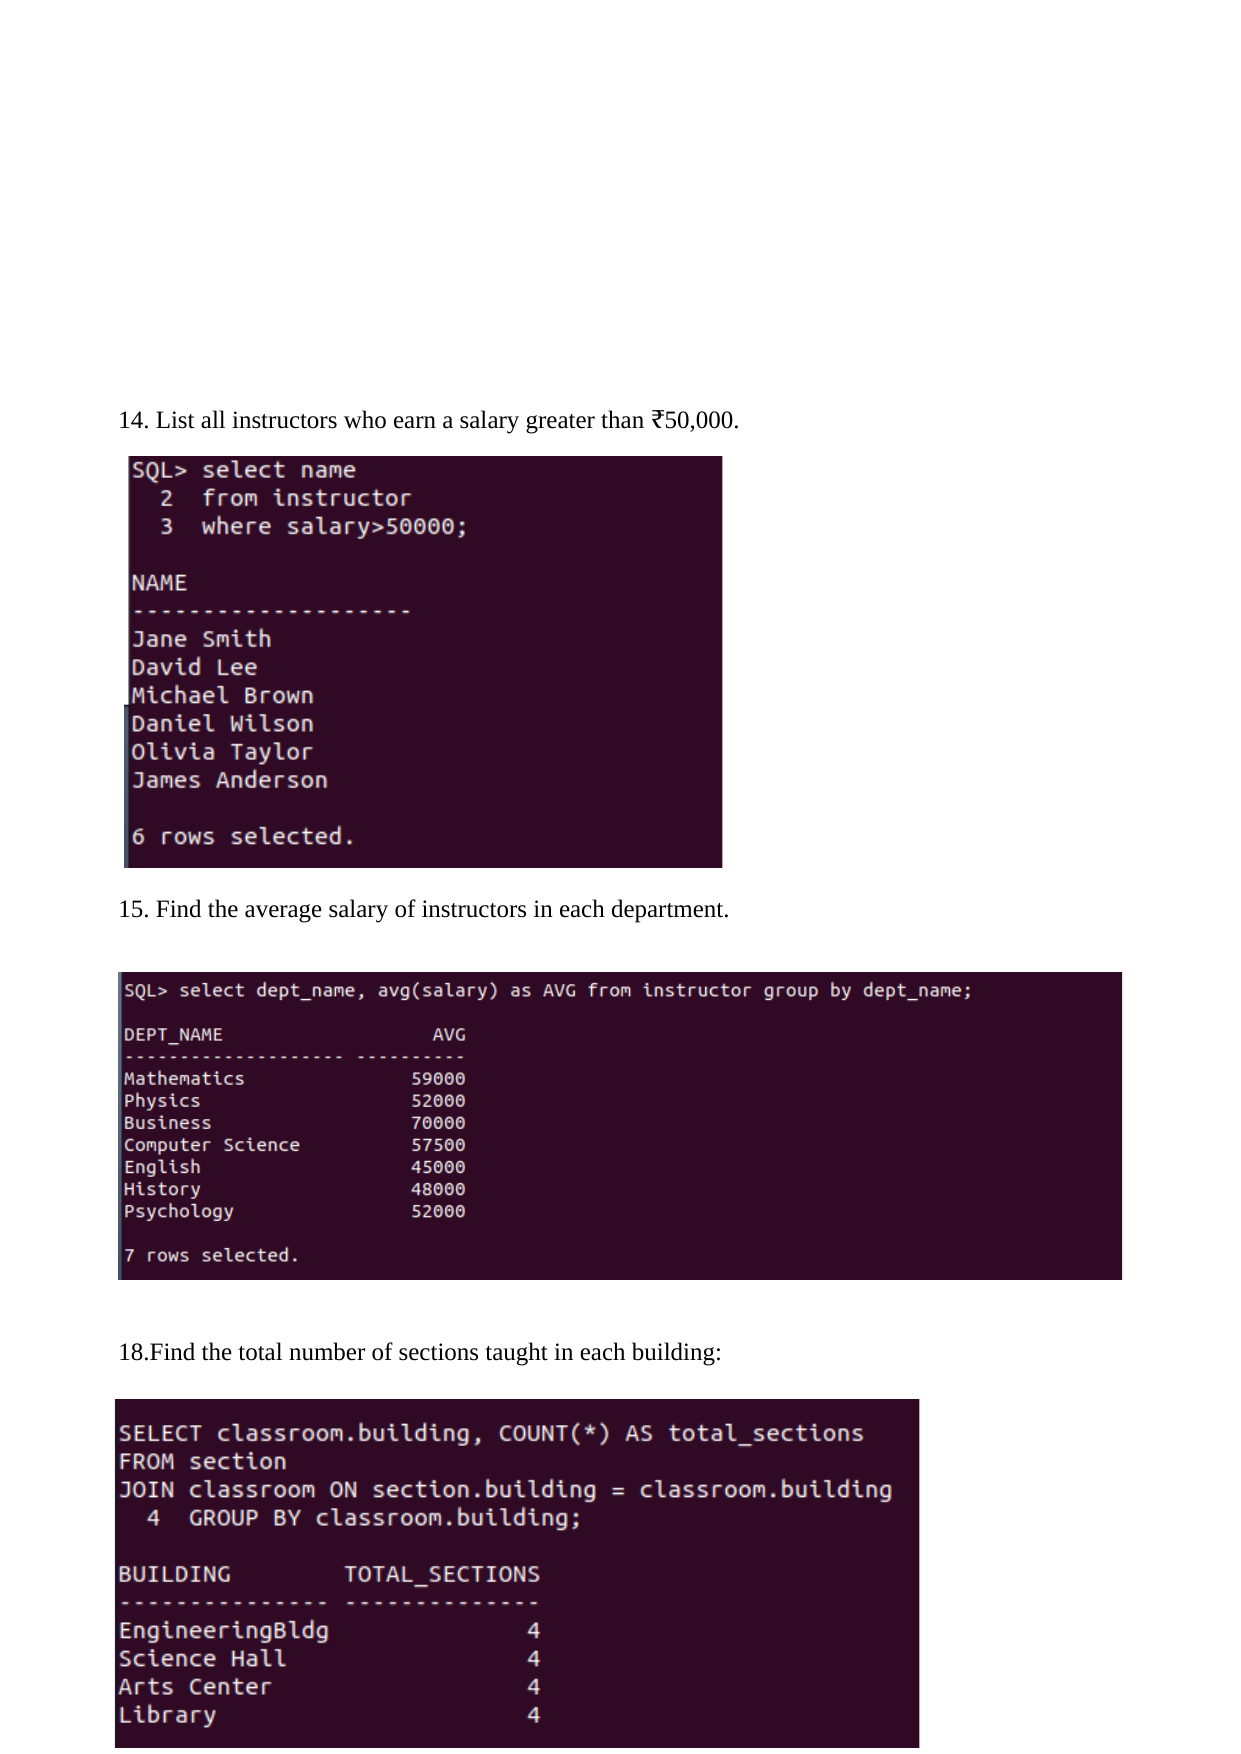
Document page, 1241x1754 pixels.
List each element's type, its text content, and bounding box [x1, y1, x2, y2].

picture [118, 972, 1123, 1280]
text 18.Find the total number of sections taught in each building: [118, 1337, 1122, 1452]
text 14. List all instructors who earn a salary greater than ₹50,000. [118, 406, 1122, 434]
picture [114, 1399, 920, 1748]
picture [124, 456, 723, 868]
text 15. Find the average salary of instructors in each department. [118, 894, 1122, 923]
